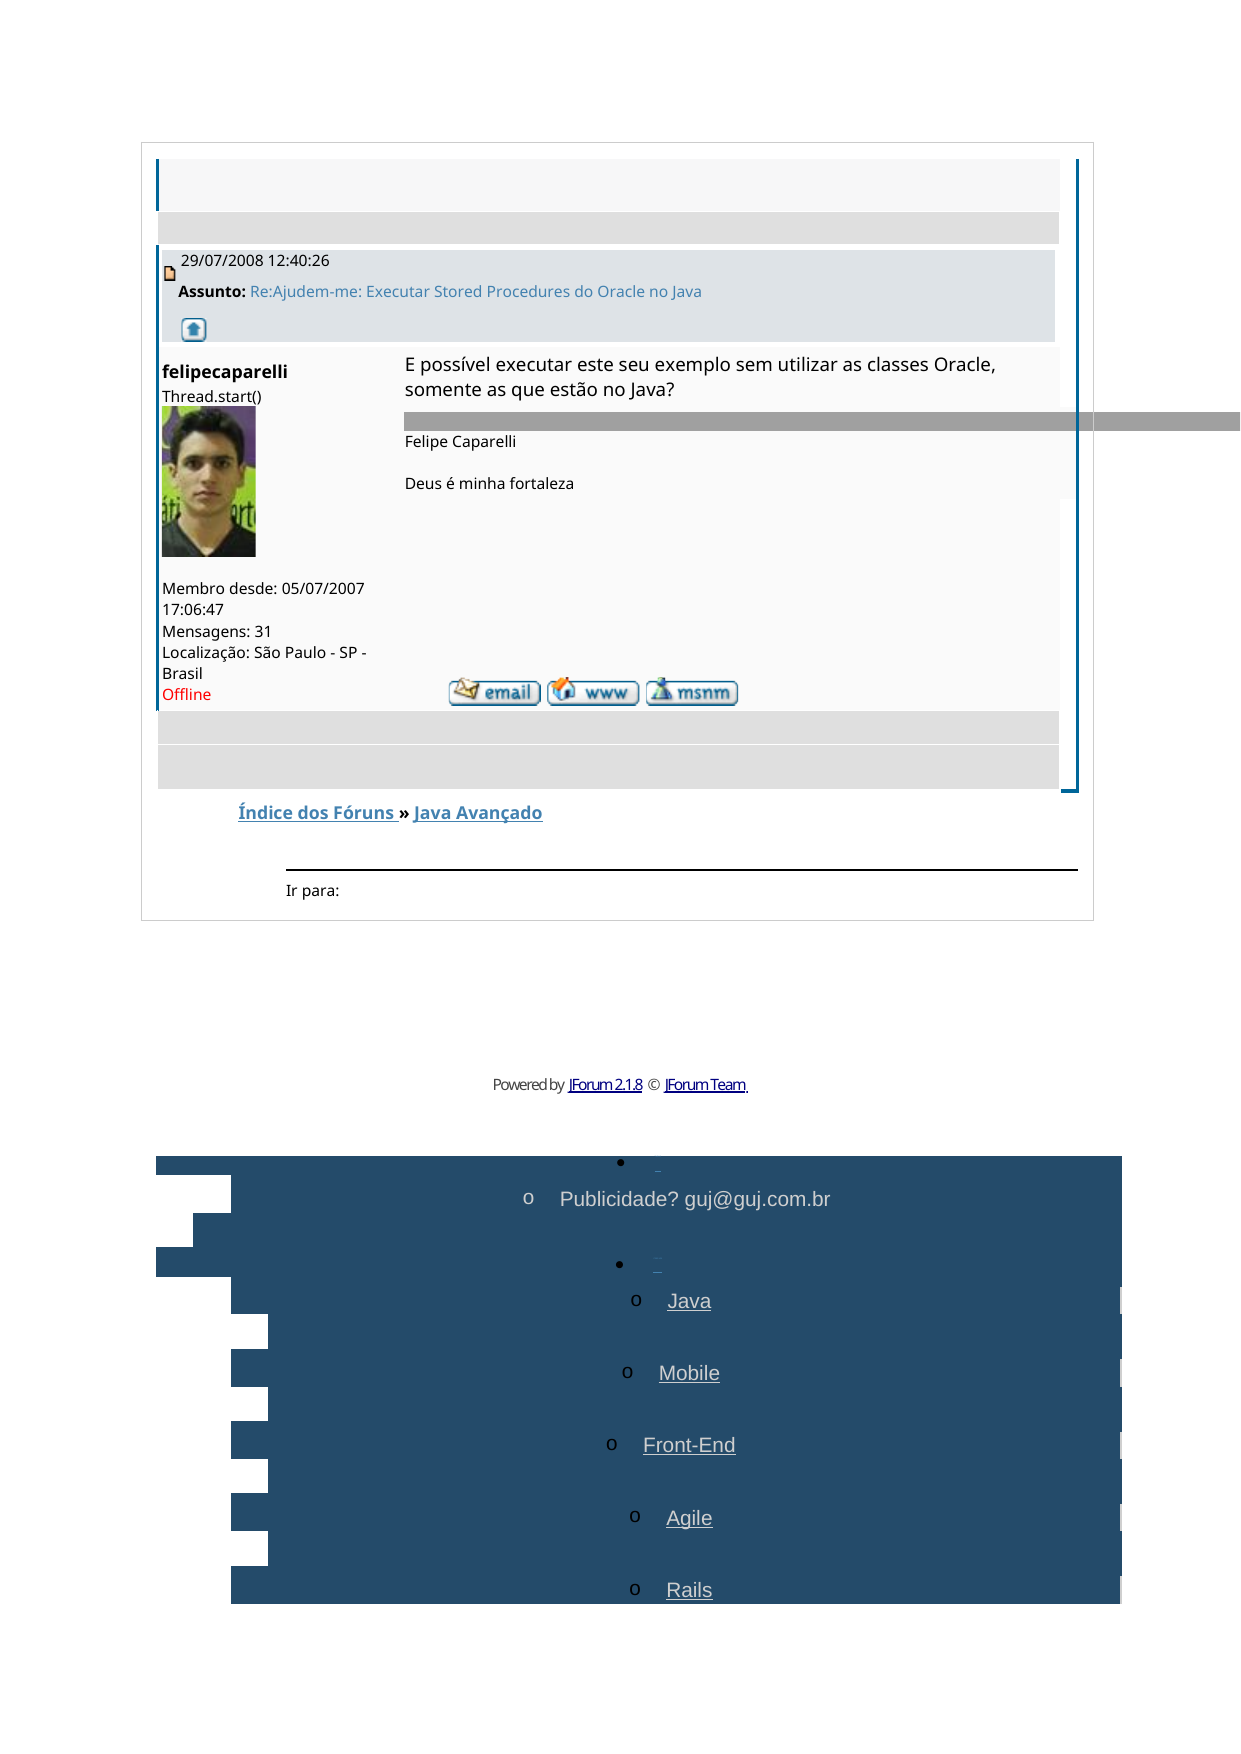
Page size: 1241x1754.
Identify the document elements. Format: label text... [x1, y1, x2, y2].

table_cell felipecaparelli Thread.start() Membro desde: 05/07/2007 17:06:47 Mensagens: 31 Localização: São Paulo - SP - Brasil Offline [159, 347, 400, 710]
table_cell [400, 159, 1060, 211]
table_cell [1060, 499, 1076, 710]
list Java [231, 1287, 1120, 1314]
list Agile [231, 1504, 1120, 1531]
table_header [157, 833, 1078, 870]
list Front-End [231, 1432, 1120, 1459]
table_header [160, 870, 286, 904]
table_cell [1061, 744, 1076, 789]
table_header [157, 793, 235, 833]
table_cell [1060, 347, 1076, 407]
table_header Índice dos Fóruns » Java Avançado [235, 793, 1056, 833]
table_header [405, 650, 1055, 705]
list Rails [231, 1576, 1120, 1604]
table_header [118, 118, 1117, 979]
list CAELUM [156, 1258, 1122, 1277]
table_cell E possível executar este seu exemplo sem utilizar as classes Oracle, somente as que estão no Java? [400, 347, 1060, 407]
table_cell [158, 212, 1059, 244]
table_cell [1060, 159, 1076, 211]
table_cell [1061, 211, 1076, 244]
list Publicidade? guj@guj.com.br [231, 1185, 1122, 1213]
table_cell [158, 711, 1059, 744]
table_header [1056, 793, 1078, 833]
table_cell [118, 979, 1122, 1050]
table_header [606, 756, 611, 777]
table_cell [1061, 710, 1076, 744]
table_header [405, 164, 1055, 206]
table_header [1117, 118, 1122, 412]
list Mobile [231, 1359, 1120, 1387]
table_cell [400, 499, 1060, 710]
table_cell [158, 745, 1059, 789]
table_cell Powered by JForum 2.1.8 © JForum Team [118, 1050, 1122, 1118]
table_header [142, 143, 1093, 920]
table_header Parte superior do formulário Ir para: Parte inferior do formulário [286, 871, 1078, 904]
table_cell 29/07/2008 12:40:26 Assunto: Re:Ajudem-me: Executar Stored Procedures do Oracle no Java [159, 246, 1060, 347]
list ">GUJ [156, 1156, 1122, 1175]
table_cell [1060, 245, 1076, 347]
table_cell [159, 159, 400, 211]
table_cell Felipe Caparelli Deus é minha fortaleza [400, 407, 1076, 499]
table_header [1117, 431, 1122, 979]
